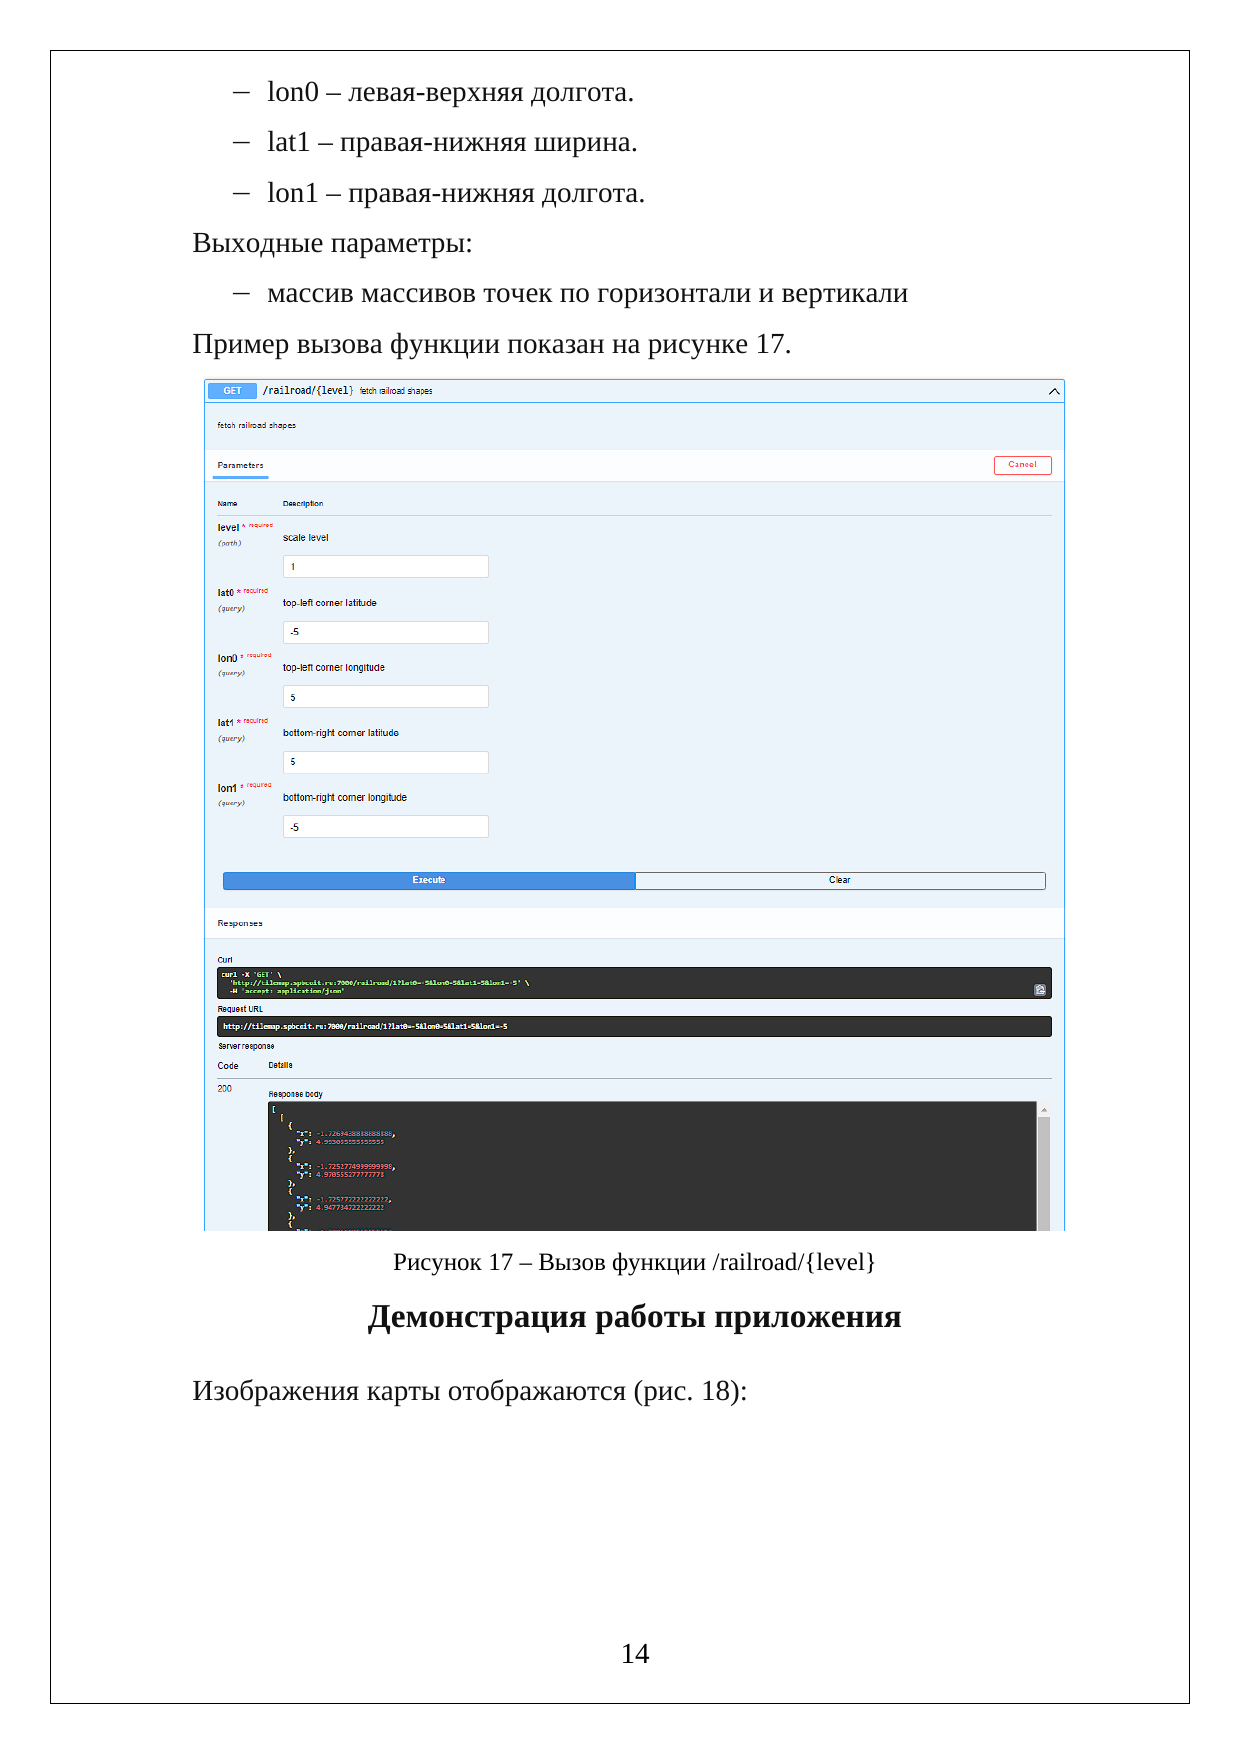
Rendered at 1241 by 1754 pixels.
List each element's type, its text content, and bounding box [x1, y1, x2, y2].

text Изображения карты отображаются (рис. 18): [118, 1373, 1152, 1407]
text Демонстрация работы приложения [118, 1296, 1152, 1335]
list lon0 – левая-верхняя долгота. [229, 74, 1152, 107]
list lat1 – правая-нижняя ширина. [229, 124, 1152, 158]
list массив массивов точек по горизонтали и вертикали [229, 275, 1152, 309]
text Рисунок 17 – Вызов функции /railroad/{level} [118, 1247, 1152, 1276]
text Пример вызова функции показан на рисунке 17. [118, 326, 1152, 359]
list lon1 – правая-нижняя долгота. [229, 175, 1152, 208]
text Выходные параметры: [118, 225, 1152, 259]
